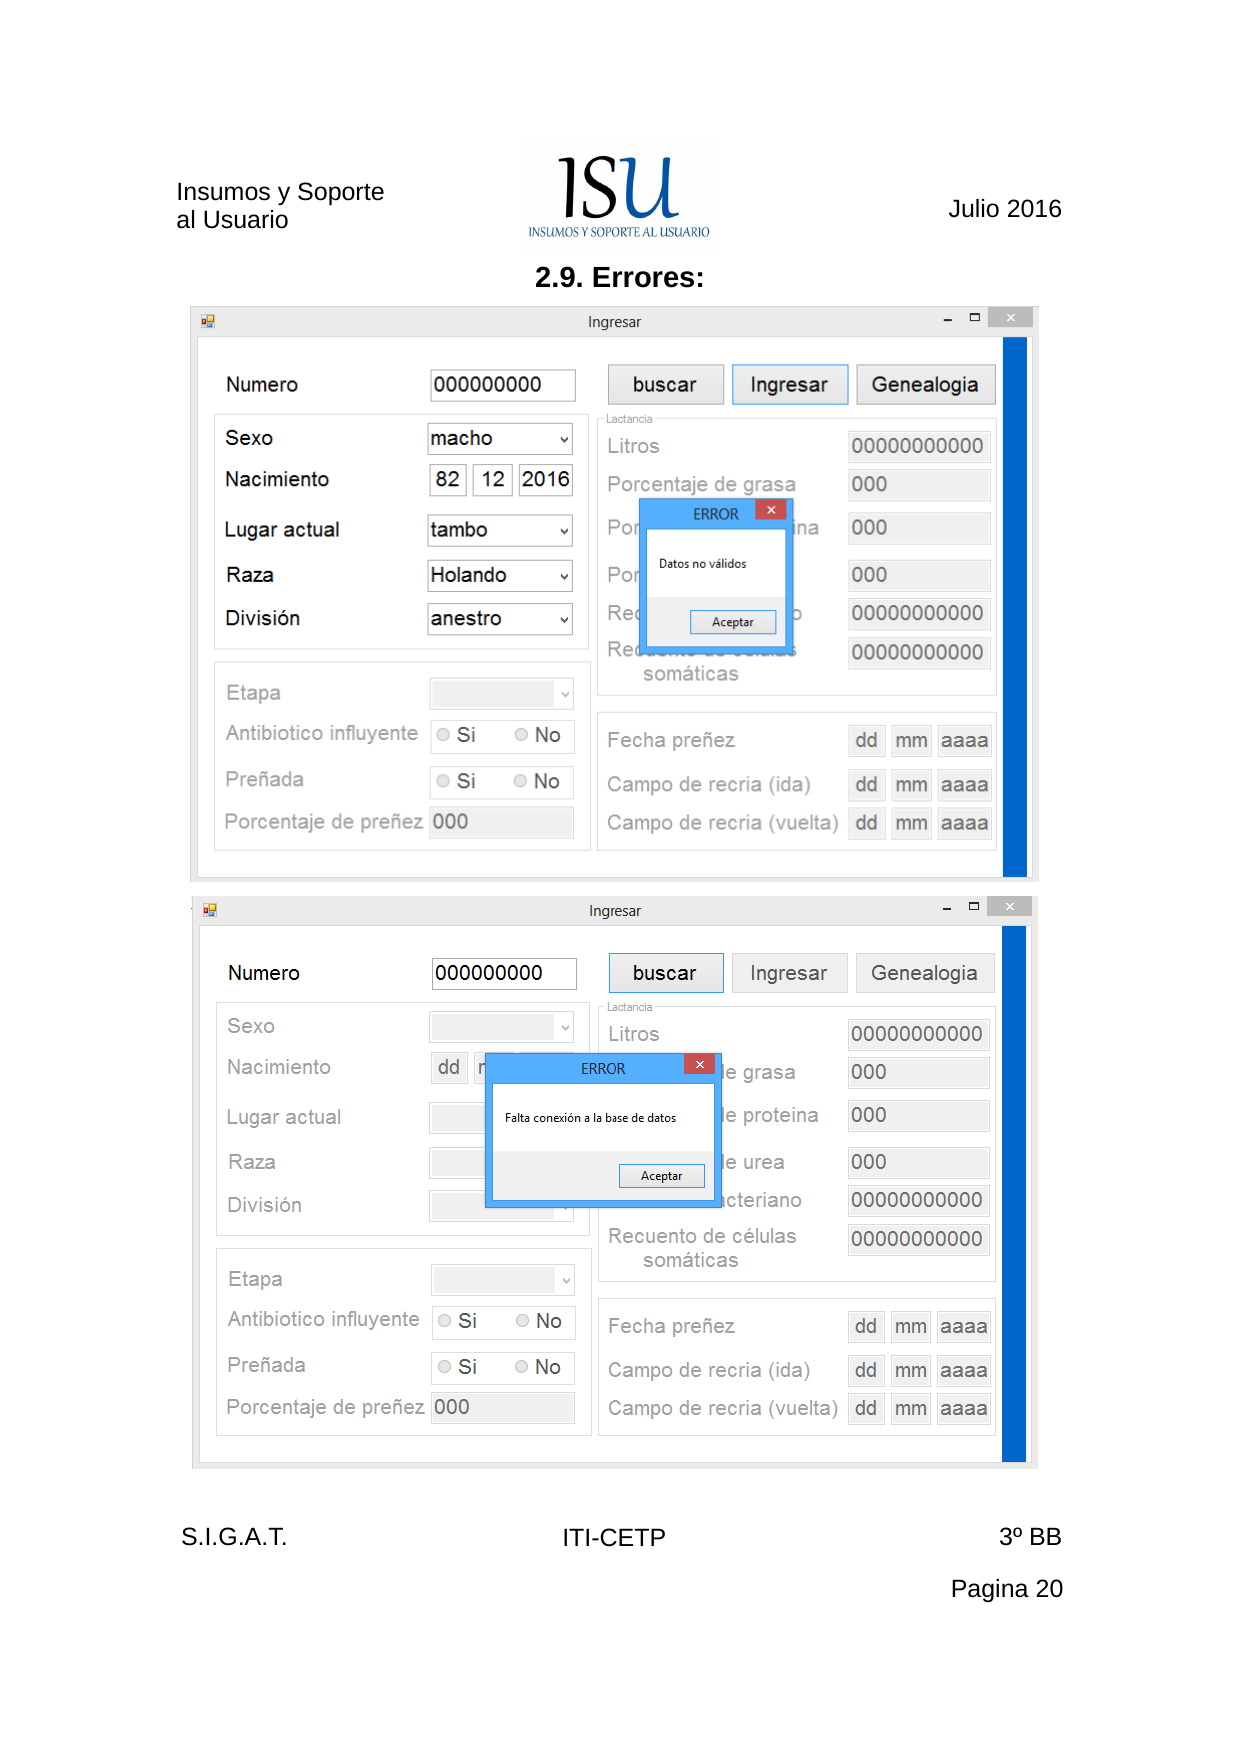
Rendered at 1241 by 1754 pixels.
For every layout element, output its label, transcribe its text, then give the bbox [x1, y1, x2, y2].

text 2.9. Errores: [177, 260, 1063, 293]
picture [517, 138, 723, 252]
